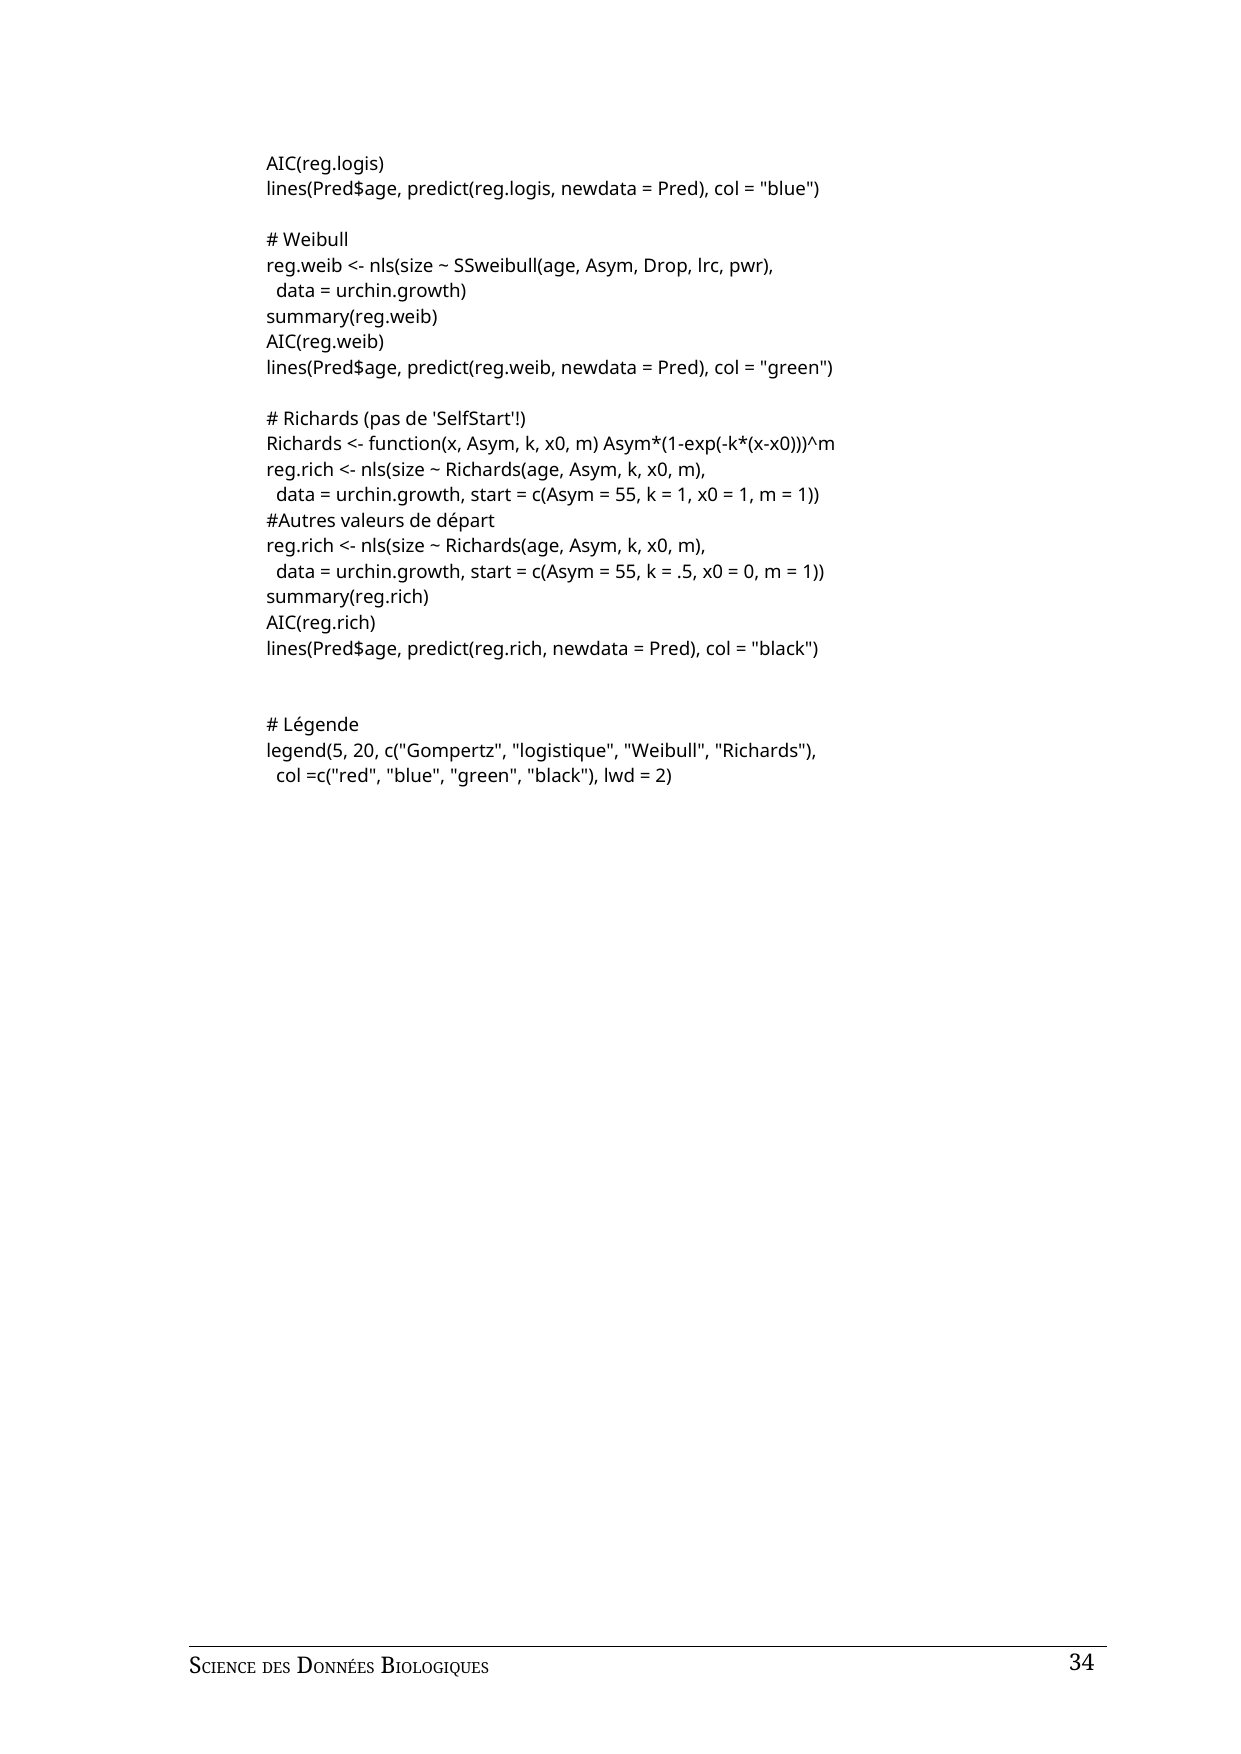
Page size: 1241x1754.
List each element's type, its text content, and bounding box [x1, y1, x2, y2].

text #Autres valeurs de départ [266, 507, 1098, 533]
text AIC(reg.weib) [266, 329, 1098, 354]
text summary(reg.rich) [266, 584, 1098, 609]
text lines(Pred$age, predict(reg.weib, newdata = Pred), col = "green") [266, 354, 1098, 380]
text reg.rich <- nls(size ~ Richards(age, Asym, k, x0, m), [266, 456, 1098, 482]
text reg.rich <- nls(size ~ Richards(age, Asym, k, x0, m), [266, 533, 1098, 558]
text legend(5, 20, c("Gompertz", "logistique", "Weibull", "Richards"), [266, 737, 1098, 762]
text lines(Pred$age, predict(reg.logis, newdata = Pred), col = "blue") [266, 176, 1098, 201]
text col =c("red", "blue", "green", "black"), lwd = 2) [266, 762, 1098, 788]
text lines(Pred$age, predict(reg.rich, newdata = Pred), col = "black") [266, 635, 1098, 660]
text # Weibull [266, 227, 1098, 252]
text # Richards (pas de 'SelfStart'!) [266, 405, 1098, 431]
text AIC(reg.logis) [266, 150, 1098, 176]
text # Légende [266, 711, 1098, 737]
text data = urchin.growth, start = c(Asym = 55, k = 1, x0 = 1, m = 1)) [266, 482, 1098, 507]
text summary(reg.weib) [266, 303, 1098, 329]
text data = urchin.growth) [266, 278, 1098, 303]
text reg.weib <- nls(size ~ SSweibull(age, Asym, Drop, lrc, pwr), [266, 252, 1098, 278]
text Richards <- function(x, Asym, k, x0, m) Asym*(1-exp(-k*(x-x0)))^m [266, 431, 1098, 456]
text data = urchin.growth, start = c(Asym = 55, k = .5, x0 = 0, m = 1)) [266, 558, 1098, 584]
text AIC(reg.rich) [266, 609, 1098, 635]
